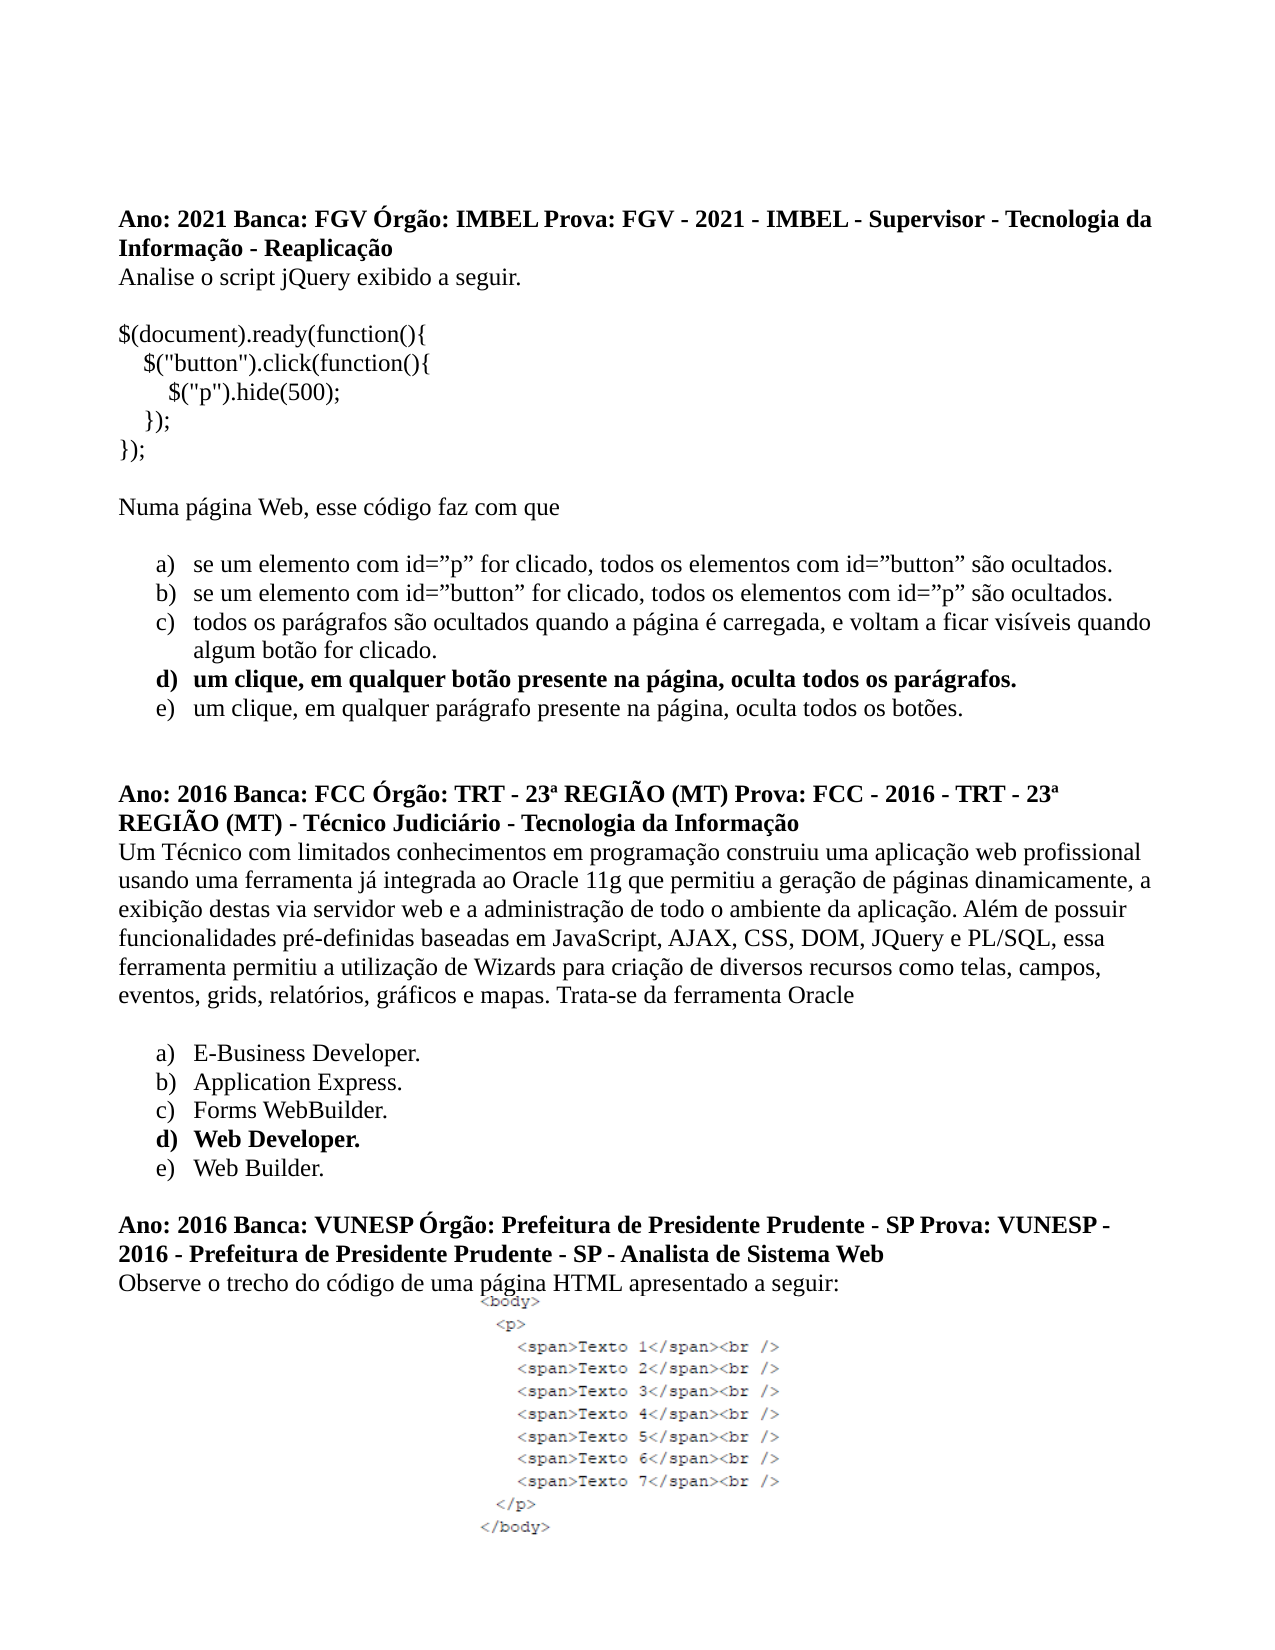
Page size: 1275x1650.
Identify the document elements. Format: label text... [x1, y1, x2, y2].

text Numa página Web, esse código faz com que [118, 492, 1157, 521]
text $("p").hide(500); [118, 377, 1157, 406]
list um clique, em qualquer botão presente na página, oculta todos os parágrafos. [156, 664, 1157, 693]
text $("button").click(function(){ [118, 348, 1157, 377]
text Analise o script jQuery exibido a seguir. [118, 262, 1157, 291]
text Observe o trecho do código de uma página HTML apresentado a seguir: [118, 1268, 1157, 1297]
text Ano: 2016 Banca: VUNESP Órgão: Prefeitura de Presidente Prudente - SP Prova: VUNESP - 2016 - Prefeitura de Presidente Prudente - SP - Analista de Sistema Web [118, 1211, 1157, 1268]
picture [477, 1296, 798, 1542]
list se um elemento com id=”button” for clicado, todos os elementos com id=”p” são ocultados. [156, 578, 1157, 607]
text Ano: 2021 Banca: FGV Órgão: IMBEL Prova: FGV - 2021 - IMBEL - Supervisor - Tecnologia da Informação - Reaplicação [118, 204, 1157, 262]
text Um Técnico com limitados conhecimentos em programação construiu uma aplicação web profissional usando uma ferramenta já integrada ao Oracle 11g que permitiu a geração de páginas dinamicamente, a exibição destas via servidor web e a administração de todo o ambiente da aplicação. Além de possuir funcionalidades pré-definidas baseadas em JavaScript, AJAX, CSS, DOM, JQuery e PL/SQL, essa ferramenta permitiu a utilização de Wizards para criação de diversos recursos como telas, campos, eventos, grids, relatórios, gráficos e mapas. Trata-se da ferramenta Oracle [118, 837, 1157, 1009]
list E-Business Developer. [156, 1038, 1157, 1067]
text $(document).ready(function(){ [118, 319, 1157, 348]
list Application Express. [156, 1067, 1157, 1096]
list se um elemento com id=”p” for clicado, todos os elementos com id=”button” são ocultados. [156, 549, 1157, 578]
text }); [118, 434, 1157, 463]
list um clique, em qualquer parágrafo presente na página, oculta todos os botões. [156, 693, 1157, 722]
list Web Builder. [156, 1153, 1157, 1182]
list Web Developer. [156, 1124, 1157, 1153]
text Ano: 2016 Banca: FCC Órgão: TRT - 23ª REGIÃO (MT) Prova: FCC - 2016 - TRT - 23ª REGIÃO (MT) - Técnico Judiciário - Tecnologia da Informação [118, 779, 1157, 837]
text }); [118, 406, 1157, 434]
list todos os parágrafos são ocultados quando a página é carregada, e voltam a ficar visíveis quando algum botão for clicado. [156, 607, 1157, 664]
list Forms WebBuilder. [156, 1096, 1157, 1124]
